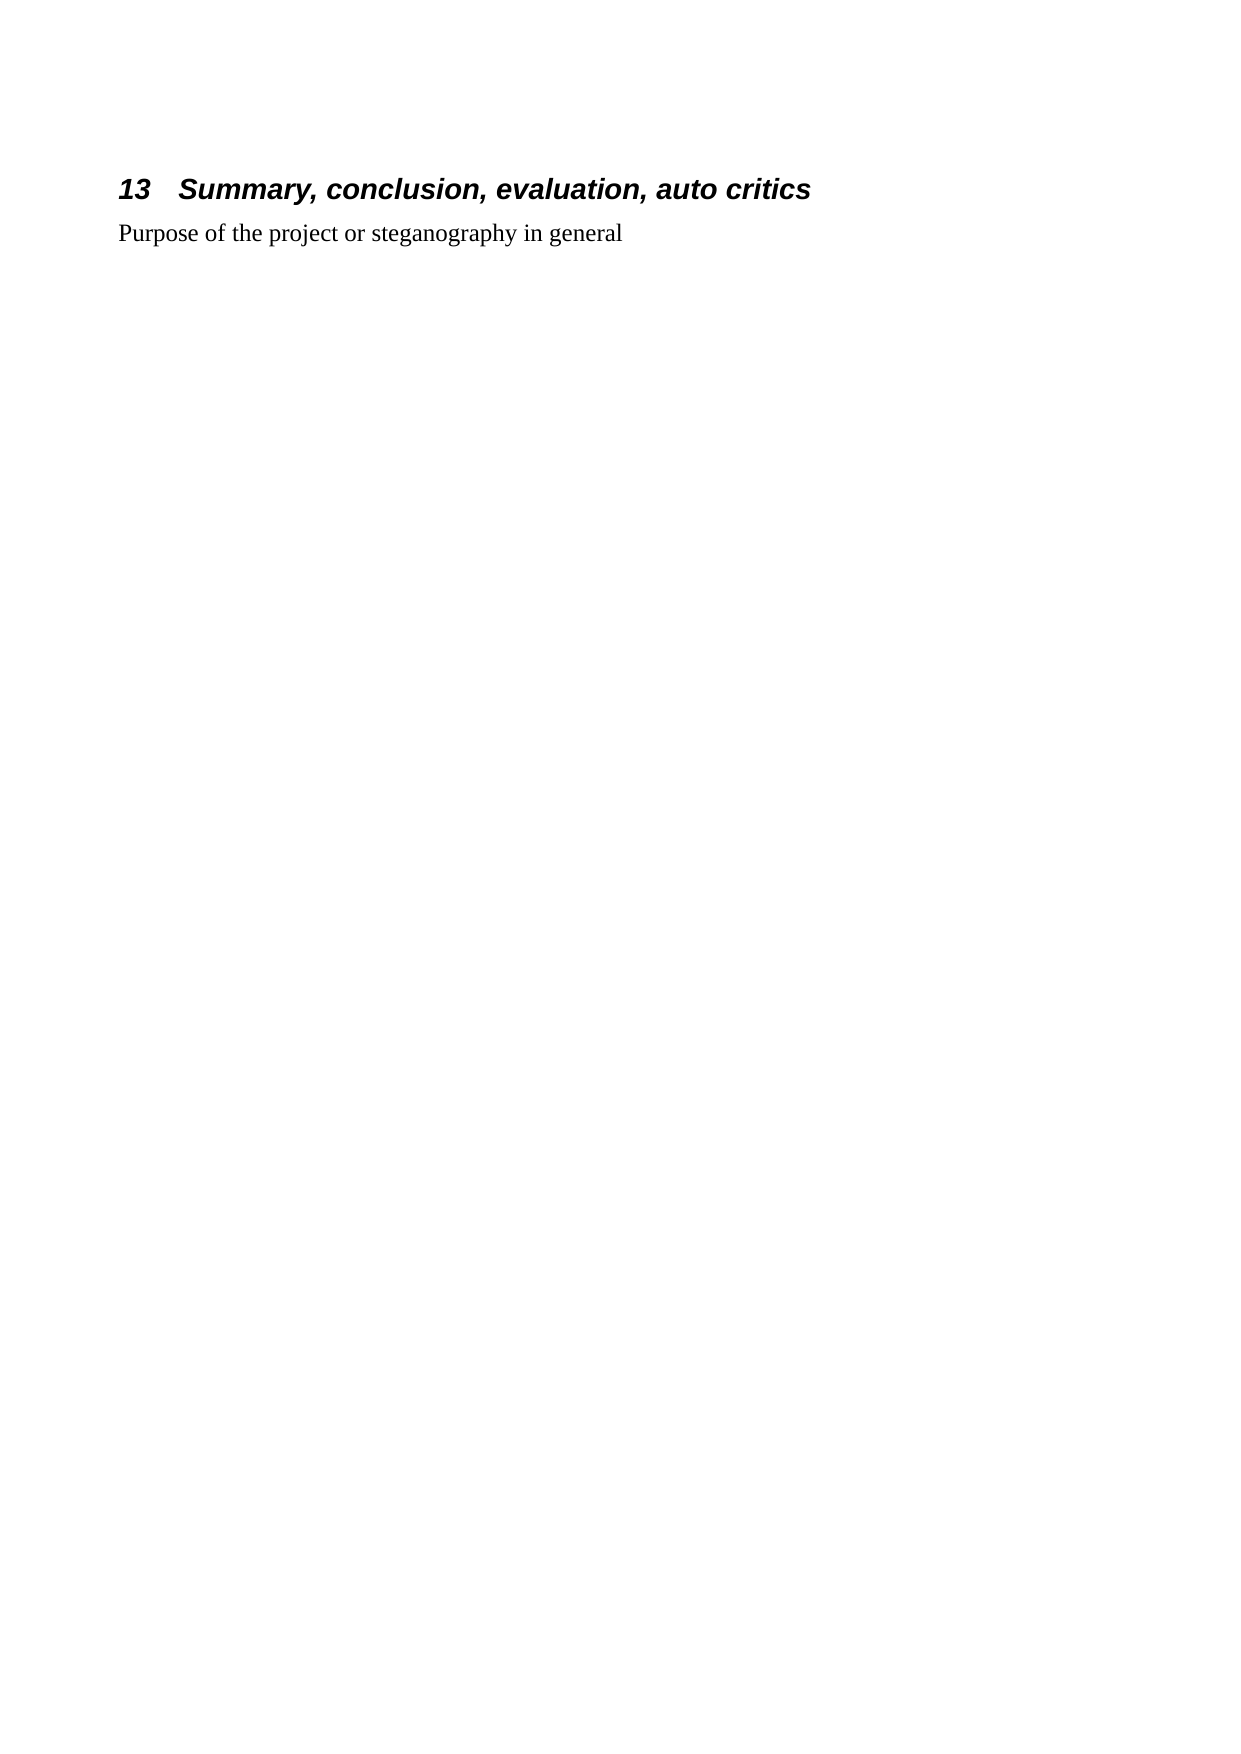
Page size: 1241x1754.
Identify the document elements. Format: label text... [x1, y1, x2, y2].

subtitle Summary, conclusion, evaluation, auto critics [118, 172, 1122, 205]
text Purpose of the project or steganography in general [118, 218, 1122, 247]
